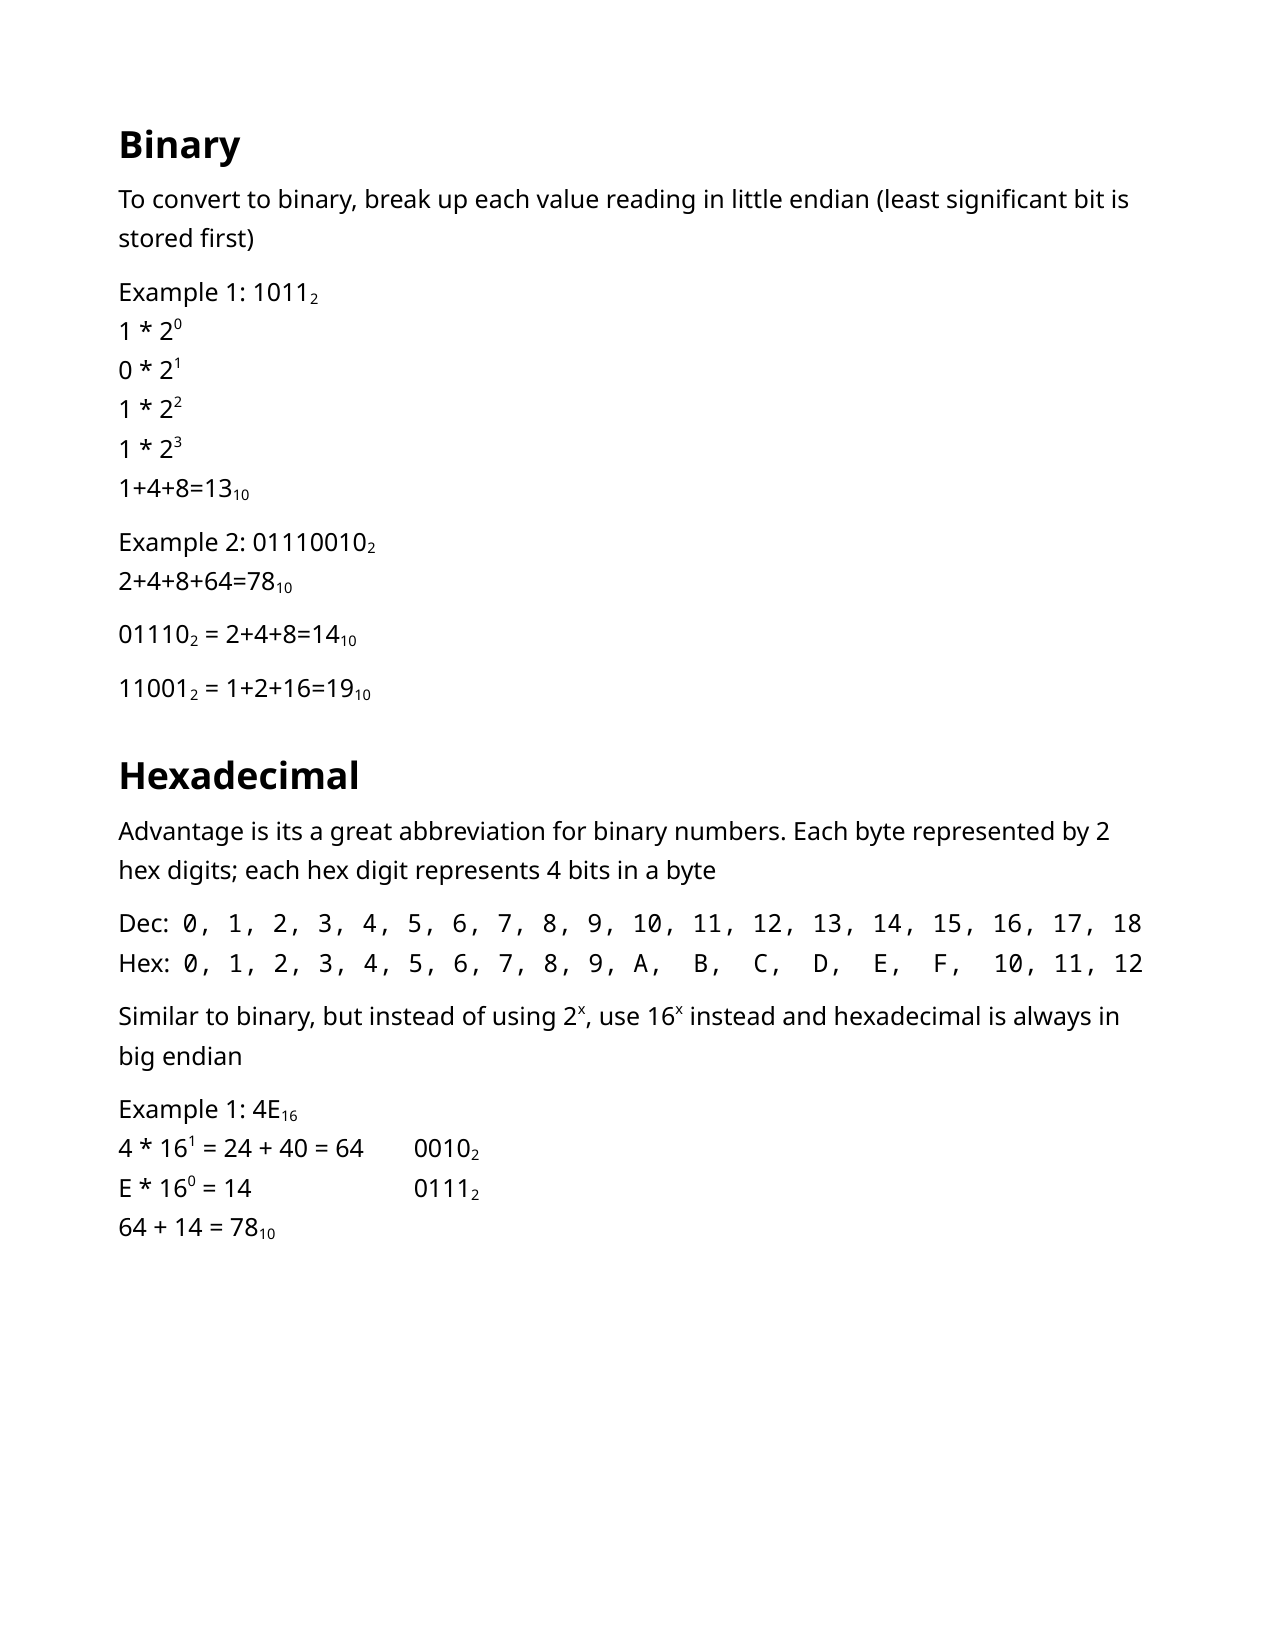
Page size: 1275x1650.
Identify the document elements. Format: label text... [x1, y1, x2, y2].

text Dec: 0, 1, 2, 3, 4, 5, 6, 7, 8, 9, 10, 11, 12, 13, 14, 15, 16, 17, 18 [118, 906, 1157, 940]
text 1 * 23 [118, 431, 1157, 465]
text Advantage is its a great abbreviation for binary numbers. Each byte represented by 2 hex digits; each hex digit represents 4 bits in a byte [118, 813, 1157, 886]
text Similar to binary, but instead of using 2x, use 16x instead and hexadecimal is always in big endian [118, 999, 1157, 1072]
text 1 * 20 [118, 314, 1157, 348]
text To convert to binary, break up each value reading in little endian (least significant bit is stored first) [118, 182, 1157, 255]
text Example 1: 10112 [118, 274, 1157, 309]
text Hex: 0, 1, 2, 3, 4, 5, 6, 7, 8, 9, A, B, C, D, E, F, 10, 11, 12 [118, 945, 1157, 979]
text 64 + 14 = 7810 [118, 1209, 1157, 1243]
text Example 1: 4E16 [118, 1092, 1157, 1126]
text 2+4+8+64=7810 [118, 563, 1157, 597]
subtitle Binary [118, 118, 1157, 169]
subtitle Hexadecimal [118, 749, 1157, 801]
text Example 2: 011100102 [118, 524, 1157, 558]
text 0 * 21 [118, 353, 1157, 387]
text E * 160 = 14 01112 [118, 1170, 1157, 1204]
text 1+4+8=1310 [118, 470, 1157, 504]
text 1 * 22 [118, 392, 1157, 426]
text 110012 = 1+2+16=1910 [118, 671, 1157, 705]
text 4 * 161 = 24 + 40 = 64 00102 [118, 1131, 1157, 1165]
text 011102 = 2+4+8=1410 [118, 617, 1157, 651]
